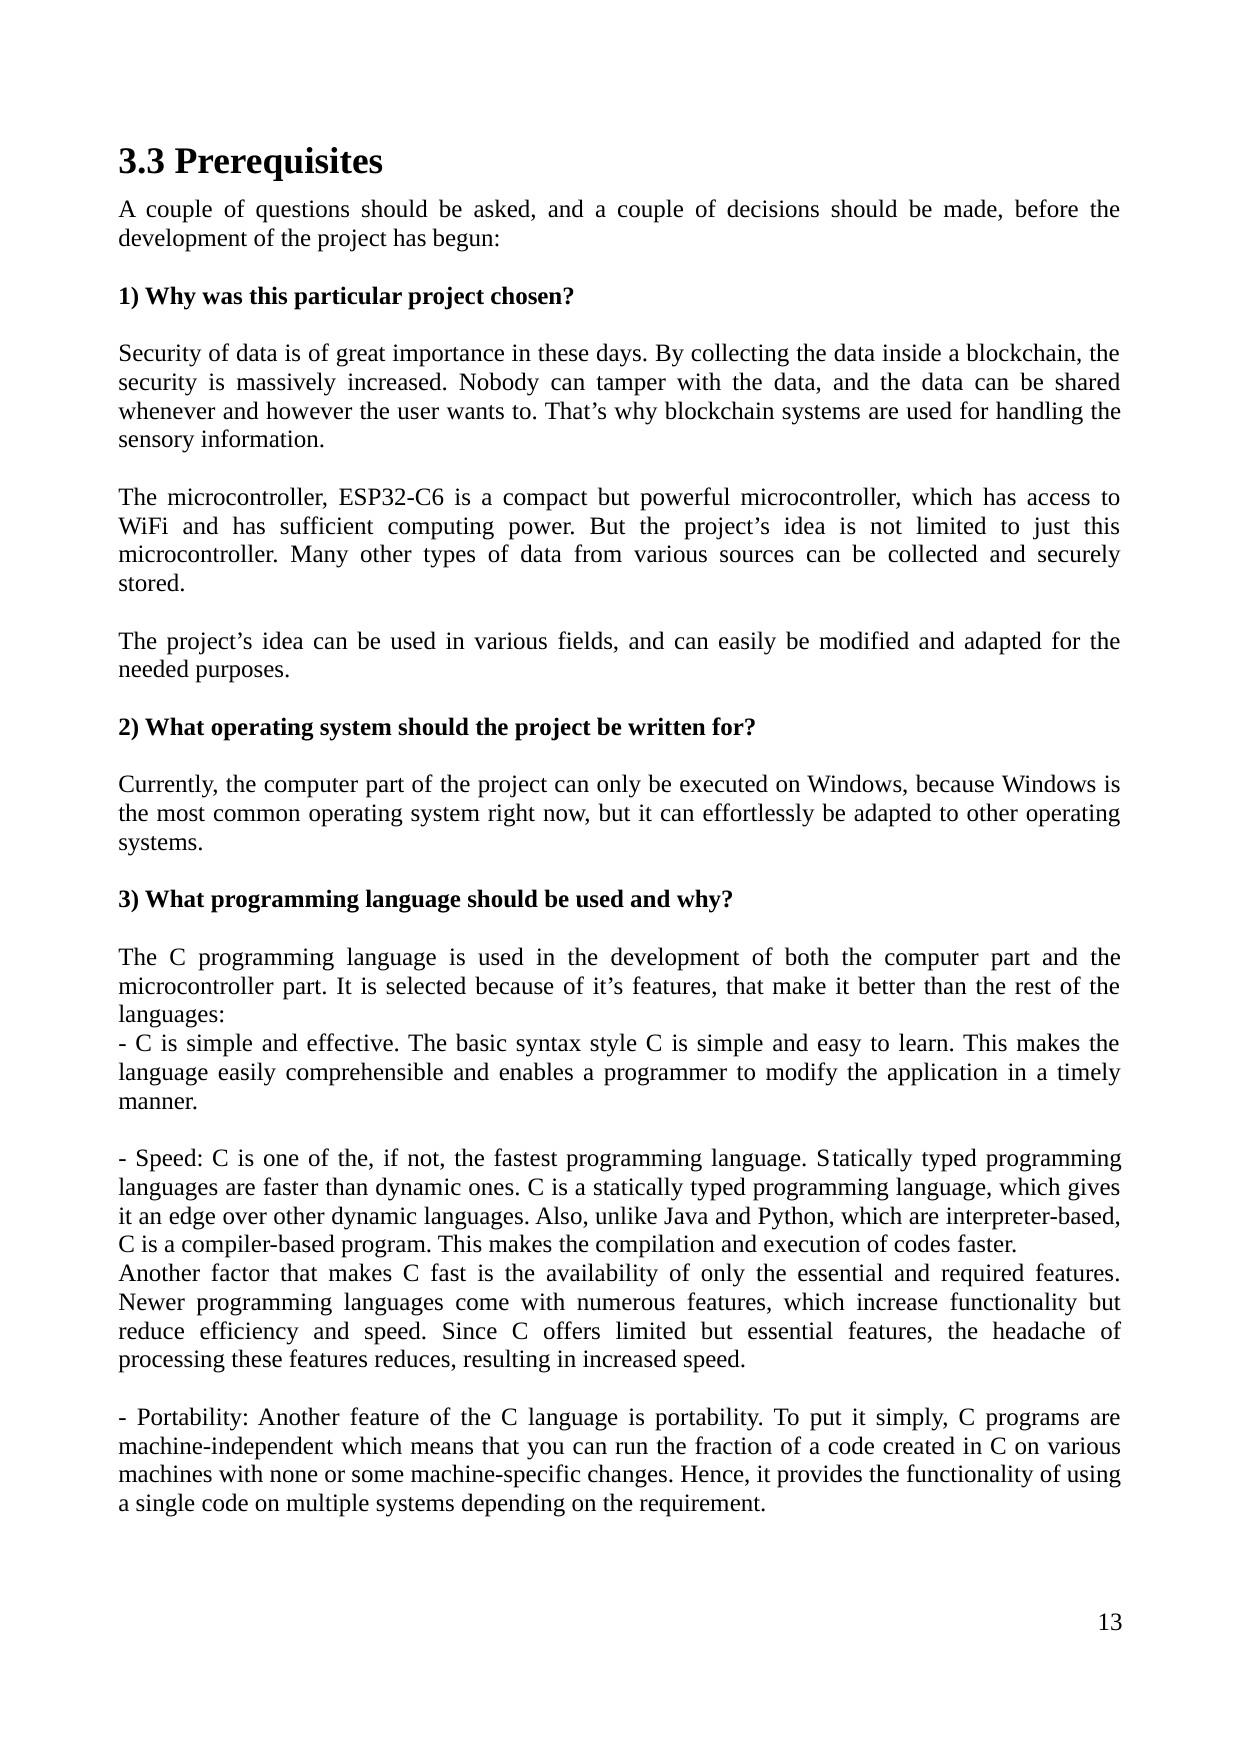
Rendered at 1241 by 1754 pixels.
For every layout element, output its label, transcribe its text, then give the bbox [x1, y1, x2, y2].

text - C is simple and effective. The basic syntax style C is simple and easy to learn. This makes the language easily comprehensible and enables a programmer to modify the application in a timely manner. [118, 1028, 1122, 1114]
text 3) What programming language should be used and why? [118, 884, 1122, 913]
subtitle 3.3 Prerequisites [118, 139, 1122, 182]
text The project’s idea can be used in various fields, and can easily be modified and adapted for the needed purposes. [118, 626, 1122, 683]
text The C programming language is used in the development of both the computer part and the microcontroller part. It is selected because of it’s features, that make it better than the rest of the languages: [118, 942, 1122, 1028]
text 2) What operating system should the project be written for? [118, 712, 1122, 741]
text Currently, the computer part of the project can only be executed on Windows, because Windows is the most common operating system right now, but it can effortlessly be adapted to other operating systems. [118, 769, 1122, 856]
text - Portability: Another feature of the C language is portability. To put it simply, C programs are machine-independent which means that you can run the fraction of a code created in C on various machines with none or some machine-specific changes. Hence, it provides the functionality of using a single code on multiple systems depending on the requirement. [118, 1402, 1122, 1517]
text 1) Why was this particular project chosen? [118, 281, 1122, 309]
text A couple of questions should be asked, and a couple of decisions should be made, before the development of the project has begun: [118, 194, 1122, 252]
text Security of data is of great importance in these days. By collecting the data inside a blockchain, the security is massively increased. Nobody can tamper with the data, and the data can be shared whenever and however the user wants to. That’s why blockchain systems are used for handling the sensory information. [118, 338, 1122, 453]
text Another factor that makes C fast is the availability of only the essential and required features. Newer programming languages come with numerous features, which increase functionality but reduce efficiency and speed. Since C offers limited but essential features, the headache of processing these features reduces, resulting in increased speed. [118, 1258, 1122, 1373]
text - Speed: C is one of the, if not, the fastest programming language. Statically typed programming languages are faster than dynamic ones. C is a statically typed programming language, which gives it an edge over other dynamic languages. Also, unlike Java and Python, which are interpreter-based, C is a compiler-based program. This makes the compilation and execution of codes faster. [118, 1143, 1122, 1258]
text The microcontroller, ESP32-C6 is a compact but powerful microcontroller, which has access to WiFi and has sufficient computing power. But the project’s idea is not limited to just this microcontroller. Many other types of data from various sources can be collected and securely stored. [118, 482, 1122, 597]
